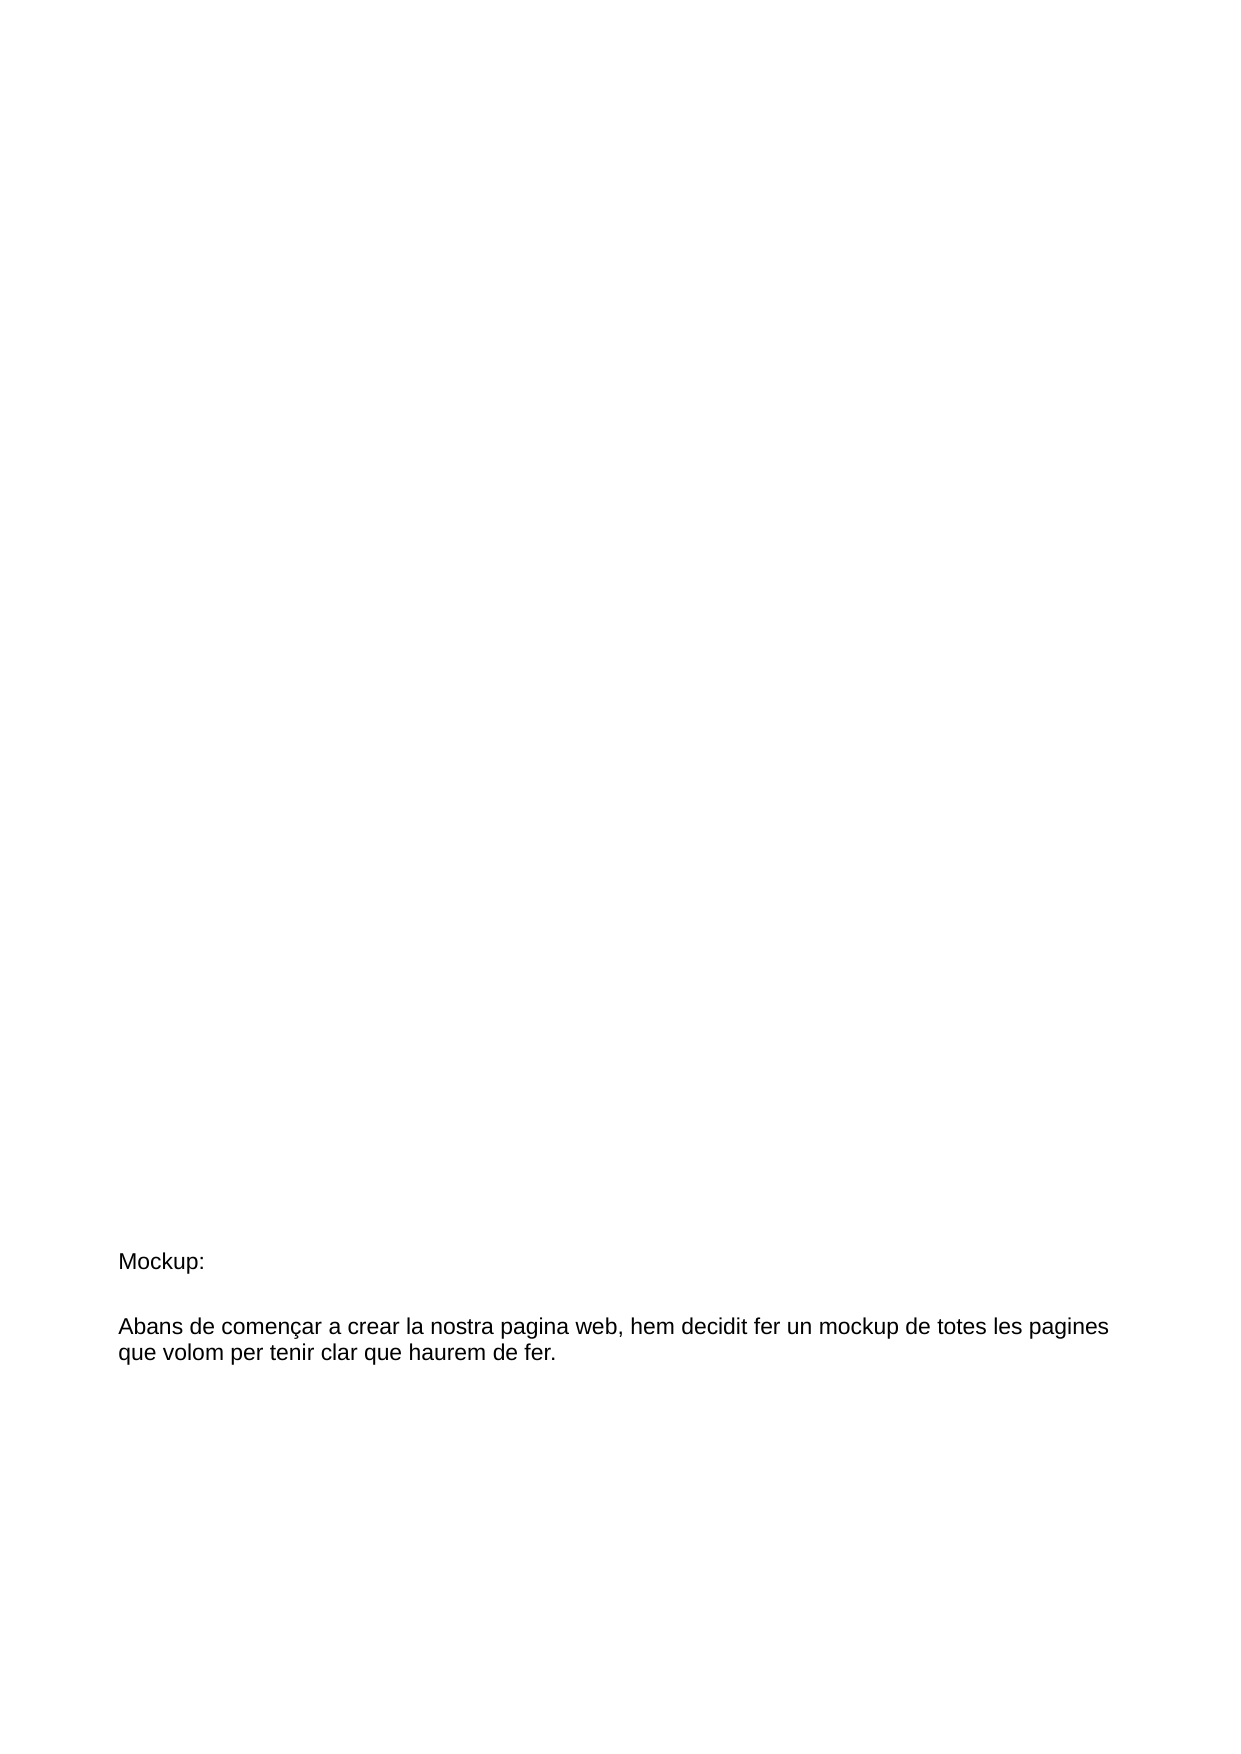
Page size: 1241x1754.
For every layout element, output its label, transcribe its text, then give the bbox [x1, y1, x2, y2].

text Abans de començar a crear la nostra pagina web, hem decidit fer un mockup de totes les pagines que volom per tenir clar que haurem de fer. [118, 1313, 1122, 1366]
text Mockup: [118, 1248, 1122, 1275]
